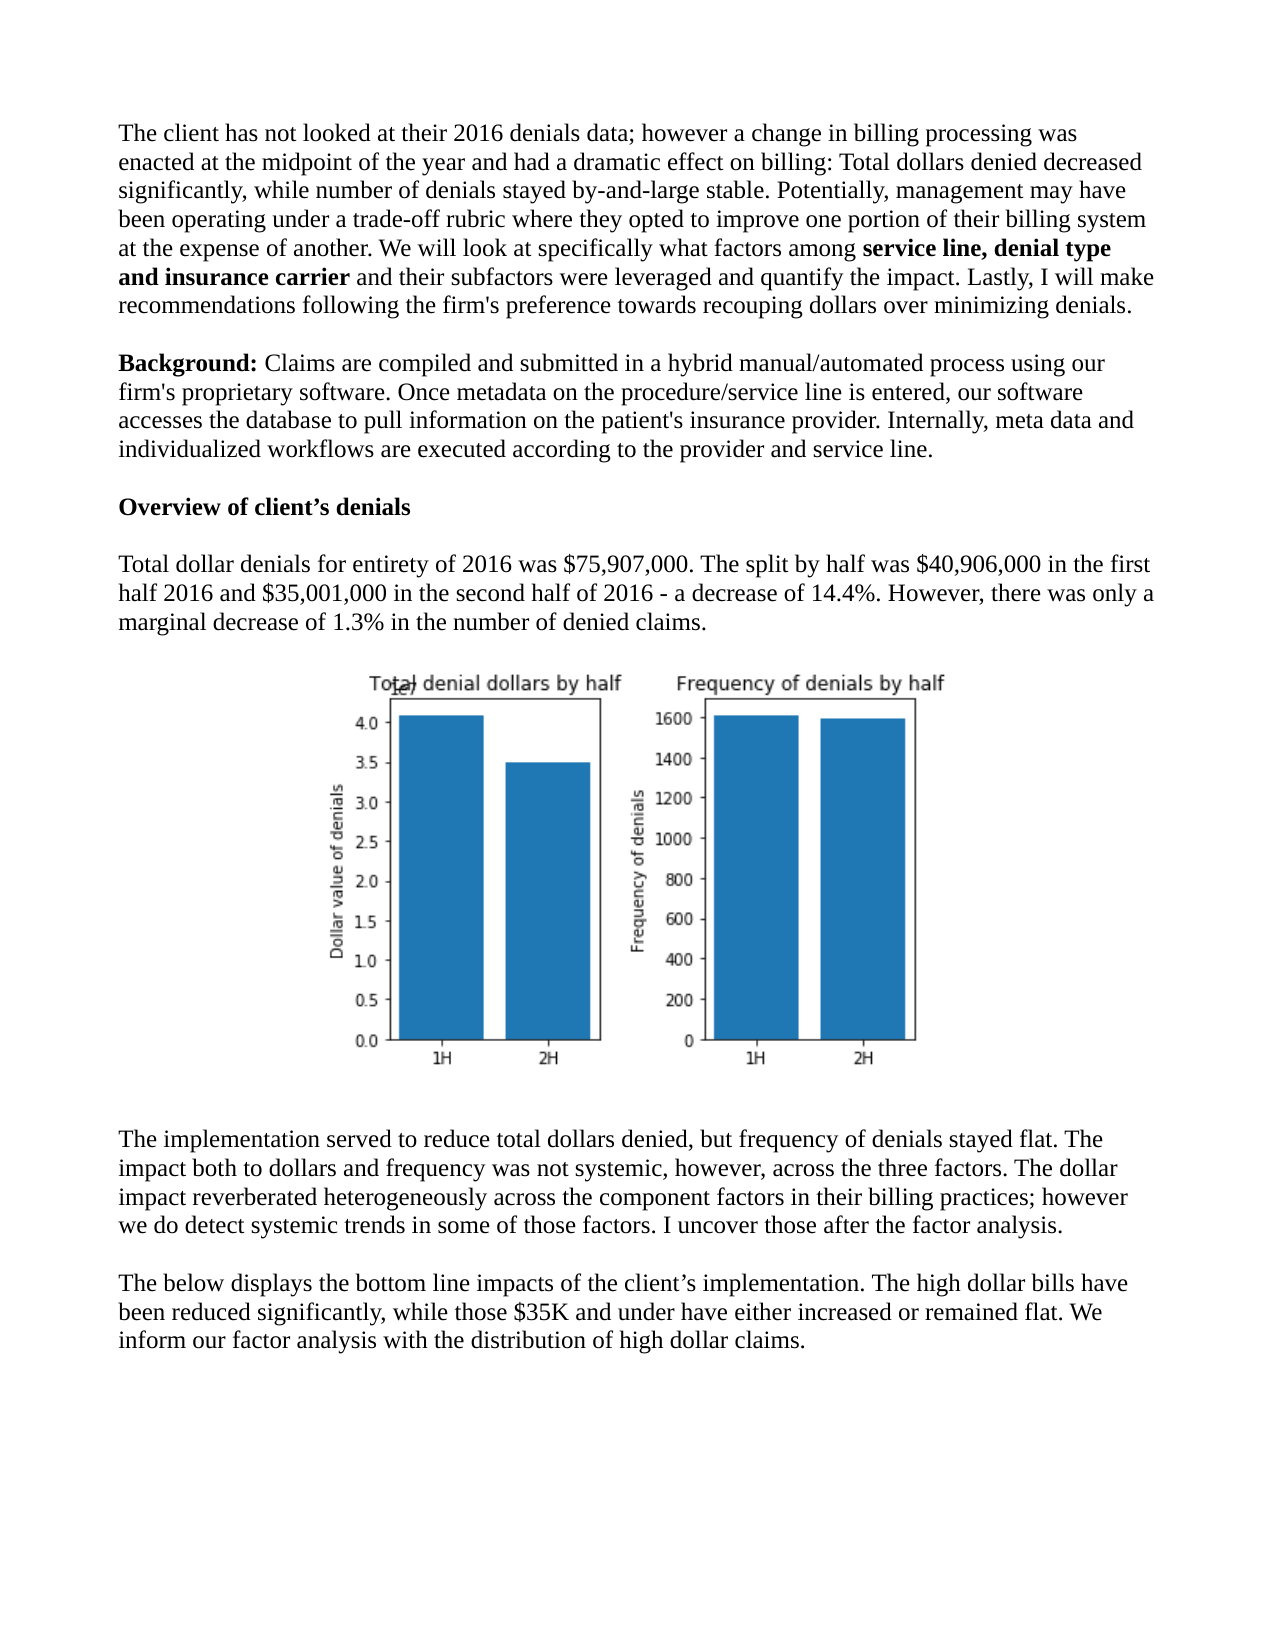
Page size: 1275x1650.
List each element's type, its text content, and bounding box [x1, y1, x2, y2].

text The client has not looked at their 2016 denials data; however a change in billing processing was enacted at the midpoint of the year and had a dramatic effect on billing: Total dollars denied decreased significantly, while number of denials stayed by-and-large stable. Potentially, management may have been operating under a trade-off rubric where they opted to improve one portion of their billing system at the expense of another. We will look at specifically what factors among service line, denial type and insurance carrier and their subfactors were leveraged and quantify the impact. Lastly, I will make recommendations following the firm's preference towards recouping dollars over minimizing denials. [118, 118, 1157, 319]
text Background: Claims are compiled and submitted in a hybrid manual/automated process using our firm's proprietary software. Once metadata on the procedure/service line is entered, our software accesses the database to pull information on the patient's insurance provider. Internally, meta data and individualized workflows are executed according to the provider and service line. [118, 348, 1157, 463]
text The below displays the bottom line impacts of the client’s implementation. The high dollar bills have been reduced significantly, while those $35K and under have either increased or remained flat. We inform our factor analysis with the distribution of high dollar claims. [118, 1268, 1157, 1354]
text Total dollar denials for entirety of 2016 was $75,907,000. The split by half was $40,906,000 in the first half 2016 and $35,001,000 in the second half of 2016 - a decrease of 14.4%. However, there was only a marginal decrease of 1.3% in the number of denied claims. [118, 549, 1157, 636]
text The implementation served to reduce total dollars denied, but frequency of denials stayed flat. The impact both to dollars and frequency was not systemic, however, across the three factors. The dollar impact reverberated heterogeneously across the component factors in their billing practices; however we do detect systemic trends in some of those factors. I uncover those after the factor analysis. [118, 1124, 1157, 1239]
text Overview of client’s denials [118, 492, 1157, 521]
picture [321, 664, 954, 1077]
